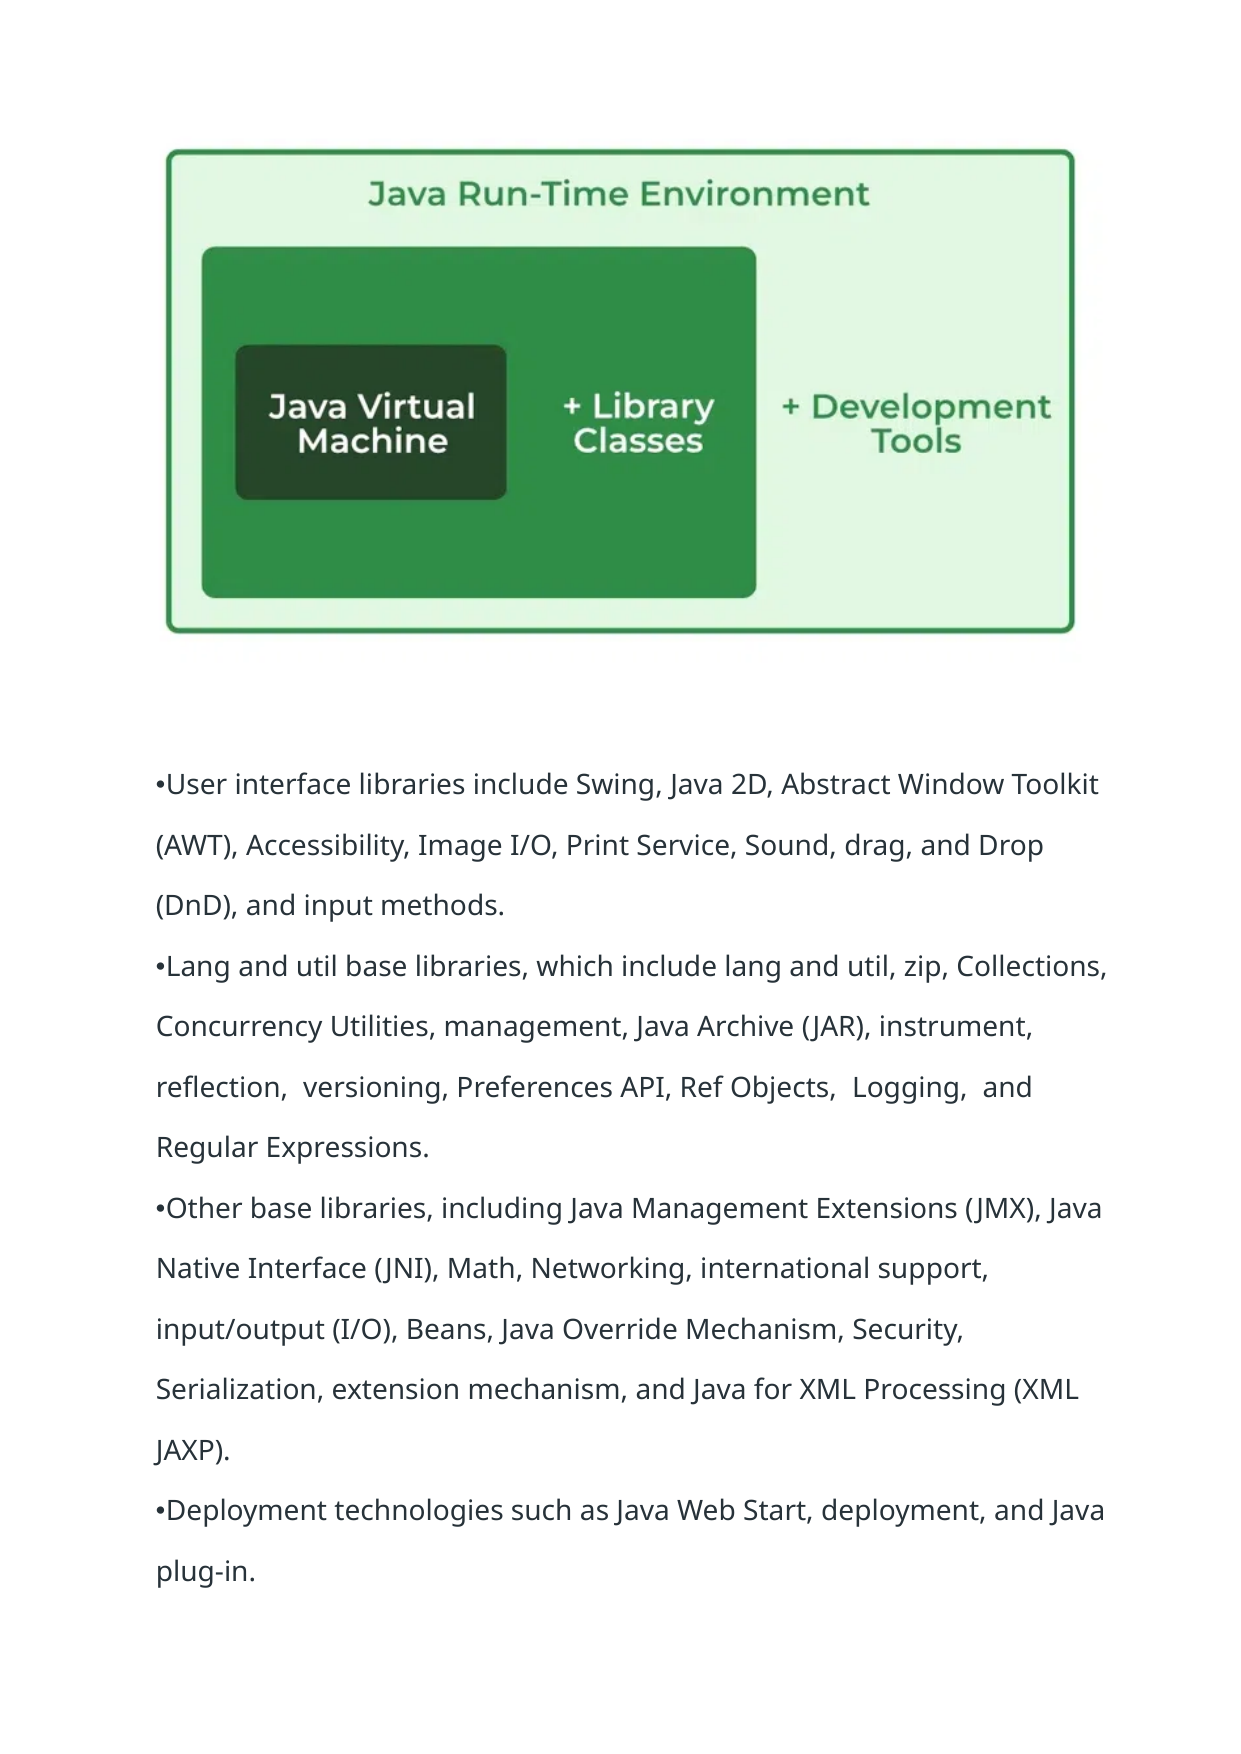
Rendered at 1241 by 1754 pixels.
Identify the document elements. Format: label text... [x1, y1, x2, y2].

list Lang and util base libraries, which include lang and util, zip, Collections, Concurrency Utilities, management, Java Archive (JAR), instrument, reflection, versioning, Preferences API, Ref Objects, Logging, and Regular Expressions. [156, 946, 1122, 1166]
list Deployment technologies such as Java Web Start, deployment, and Java plug-in. [156, 1491, 1122, 1589]
list Other base libraries, including Java Management Extensions (JMX), Java Native Interface (JNI), Math, Networking, international support, input/output (I/O), Beans, Java Override Mechanism, Security, Serialization, extension mechanism, and Java for XML Processing (XML JAXP). [156, 1188, 1122, 1468]
picture [118, 118, 1123, 665]
list User interface libraries include Swing, Java 2D, Abstract Window Toolkit (AWT), Accessibility, Image I/O, Print Service, Sound, drag, and Drop (DnD), and input methods. [156, 764, 1122, 924]
